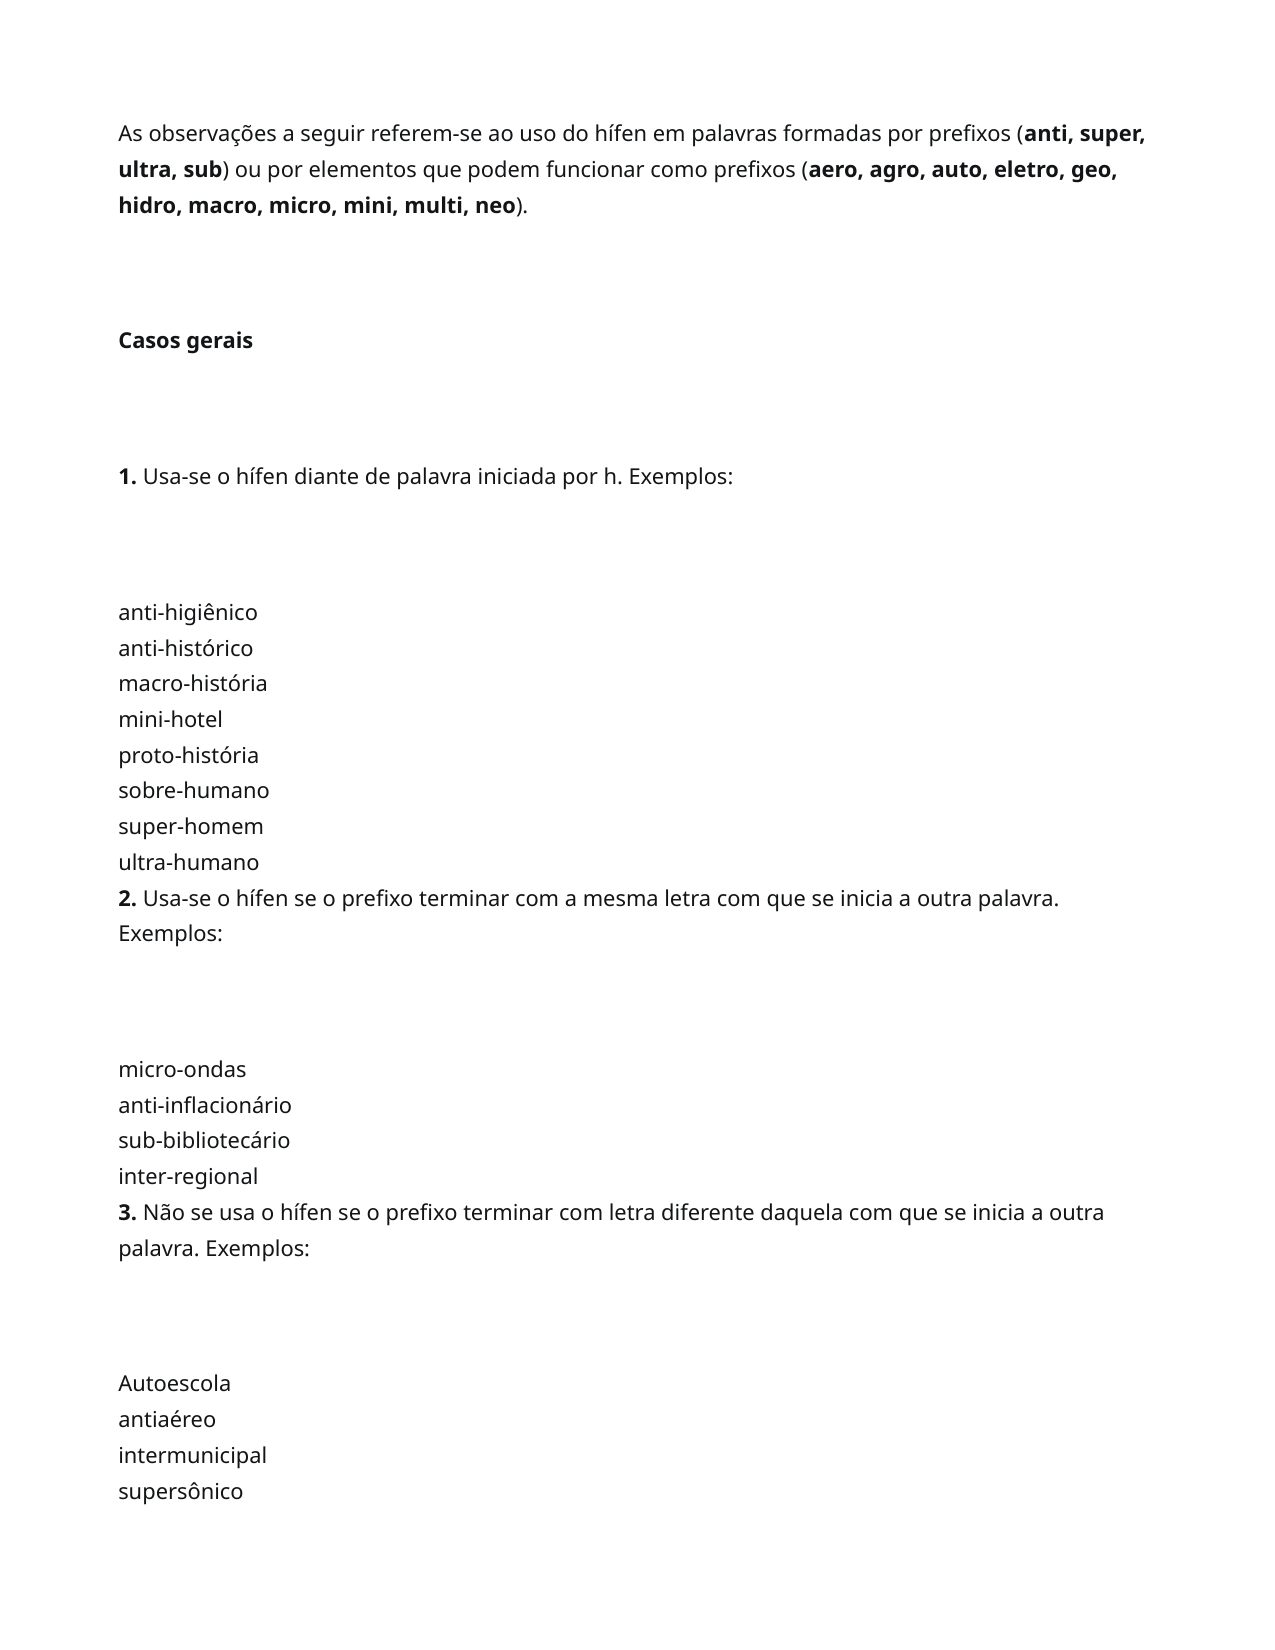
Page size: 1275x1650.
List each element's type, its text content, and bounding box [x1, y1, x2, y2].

text As observações a seguir referem-se ao uso do hífen em palavras formadas por prefixos (anti, super, ultra, sub) ou por elementos que podem funcionar como prefixos (aero, agro, auto, eletro, geo, hidro, macro, micro, mini, multi, neo). [118, 118, 1157, 219]
text 1. Usa-se o hífen diante de palavra iniciada por h. Exemplos: [118, 461, 1157, 491]
text anti-higiênico anti-histórico macro-história mini-hotel proto-história sobre-humano super-homem ultra-humano 2. Usa-se o hífen se o prefixo terminar com a mesma letra com que se inicia a outra palavra. Exemplos: [118, 597, 1157, 948]
text Casos gerais [118, 325, 1157, 355]
text micro-ondas anti-inflacionário sub-bibliotecário inter-regional 3. Não se usa o hífen se o prefixo terminar com letra diferente daquela com que se inicia a outra palavra. Exemplos: [118, 1054, 1157, 1262]
text Autoescola antiaéreo intermunicipal supersônico [118, 1368, 1157, 1505]
